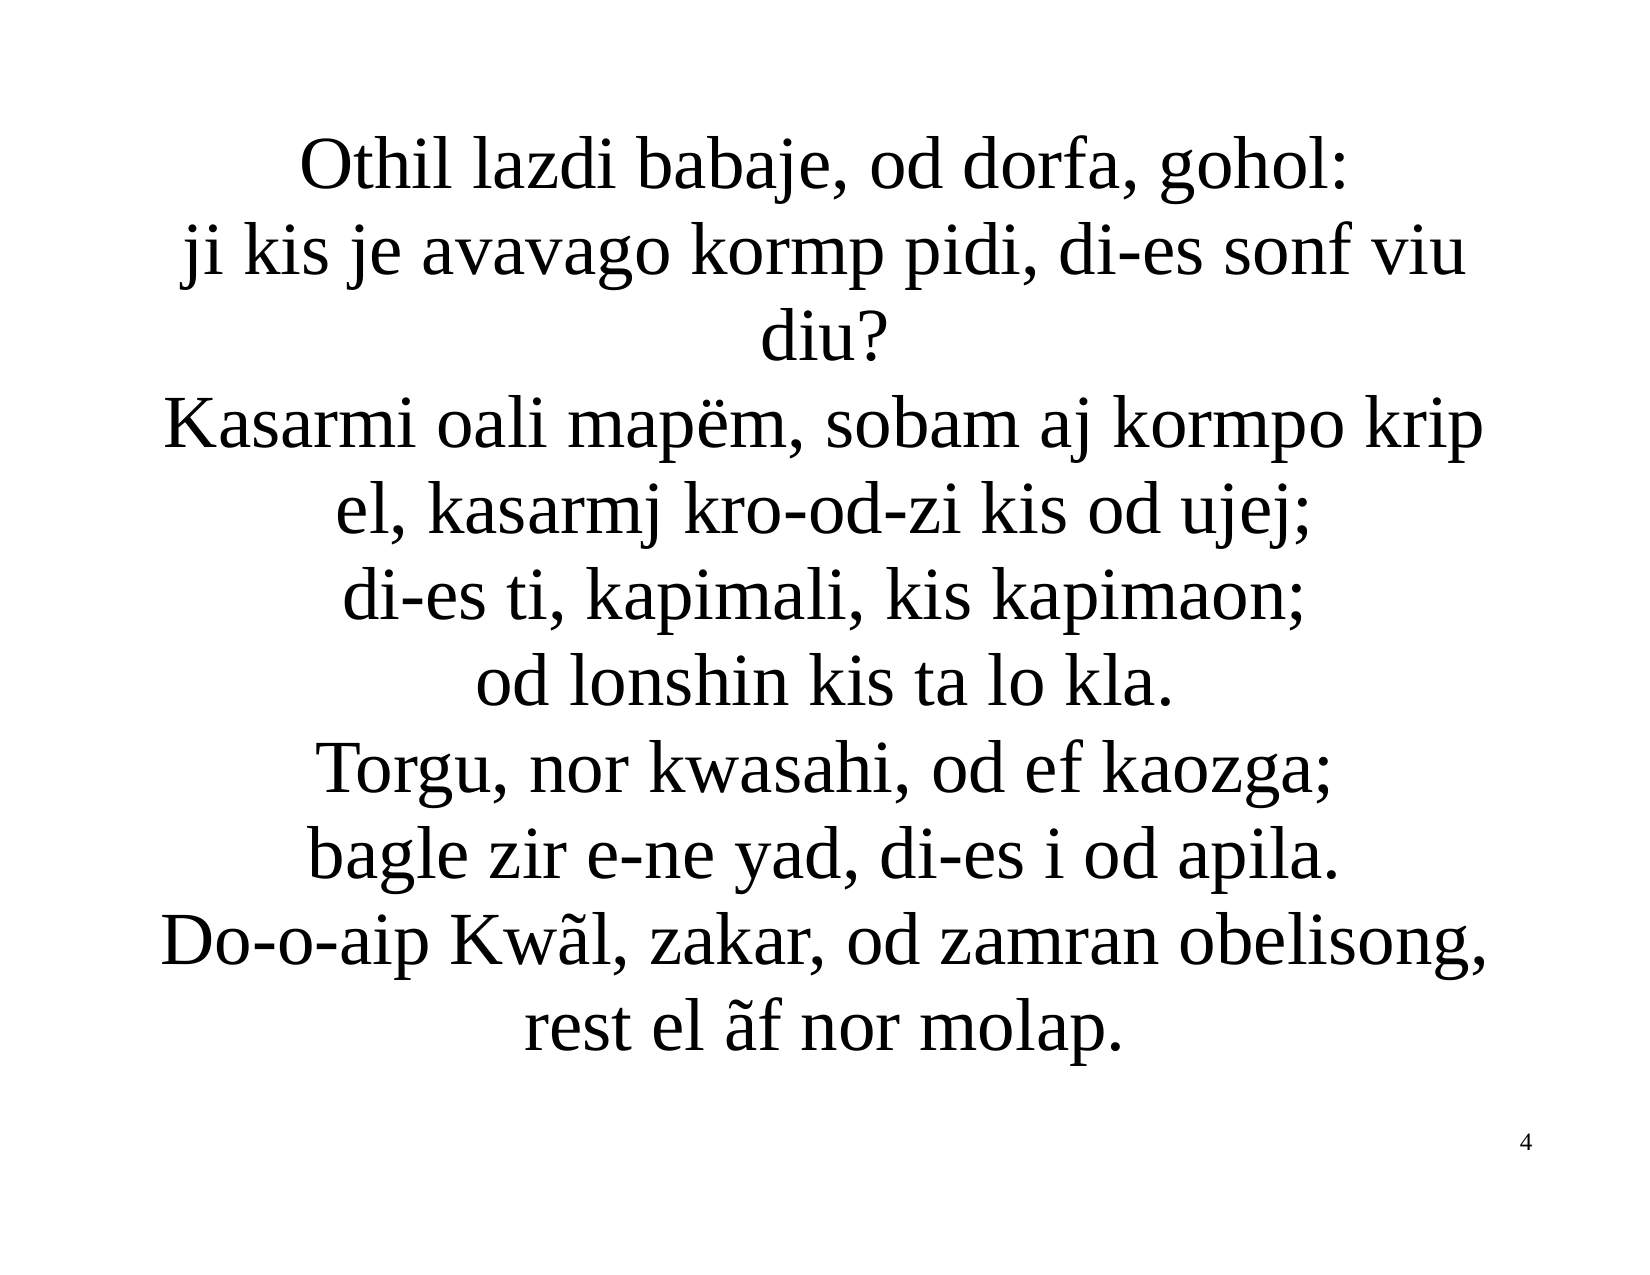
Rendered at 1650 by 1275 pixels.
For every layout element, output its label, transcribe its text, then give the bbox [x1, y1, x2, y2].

text di-es ti, kapimali, kis kapimaon; [118, 549, 1532, 636]
text Othil lazdi babaje, od dorfa, gohol: [118, 118, 1532, 204]
text ji kis je avavago kormp pidi, di-es sonf viu diu? [118, 204, 1532, 377]
text Do-o-aip Kwãl, zakar, od zamran obelisong, rest el ãf nor molap. [118, 894, 1532, 1067]
text bagle zir e-ne yad, di-es i od apila. [118, 808, 1532, 894]
text Kasarmi oali mapëm, sobam aj kormpo krip el, kasarmj kro-od-zi kis od ujej; [118, 377, 1532, 549]
text od lonshin kis ta lo kla. [118, 636, 1532, 722]
text Torgu, nor kwasahi, od ef kaozga; [118, 722, 1532, 808]
